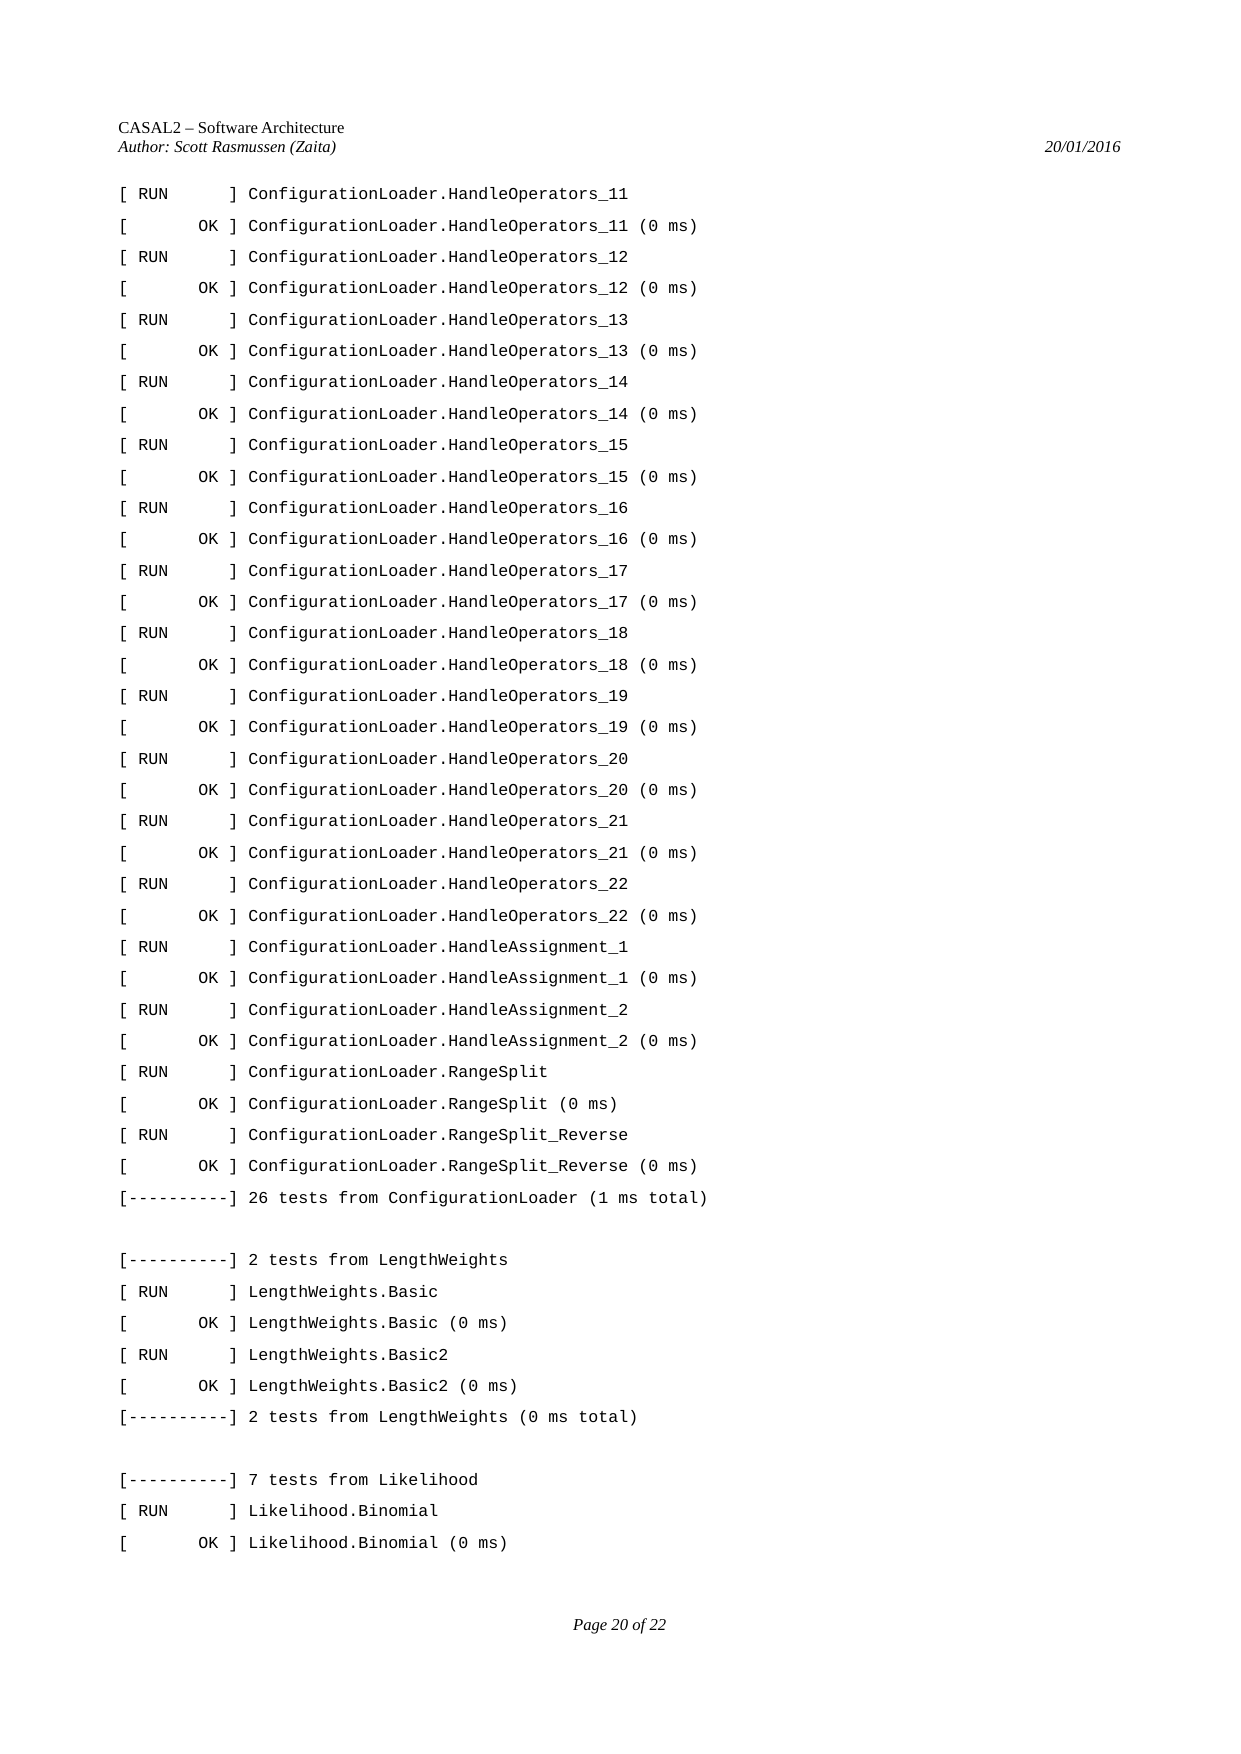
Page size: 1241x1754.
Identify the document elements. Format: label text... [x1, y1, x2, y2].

text [----------] 26 tests from ConfigurationLoader (1 ms total) [118, 1189, 1122, 1208]
text [ RUN ] ConfigurationLoader.HandleOperators_19 [118, 688, 1122, 706]
text [ RUN ] ConfigurationLoader.HandleOperators_22 [118, 876, 1122, 894]
text [ OK ] LengthWeights.Basic (0 ms) [118, 1315, 1122, 1333]
text [ RUN ] ConfigurationLoader.HandleOperators_18 [118, 625, 1122, 644]
text [----------] 2 tests from LengthWeights (0 ms total) [118, 1409, 1122, 1428]
text [ RUN ] LengthWeights.Basic [118, 1283, 1122, 1302]
text [ OK ] ConfigurationLoader.HandleOperators_19 (0 ms) [118, 719, 1122, 738]
text [ OK ] ConfigurationLoader.HandleOperators_22 (0 ms) [118, 907, 1122, 926]
text [ OK ] ConfigurationLoader.HandleOperators_11 (0 ms) [118, 217, 1122, 236]
text [ OK ] LengthWeights.Basic2 (0 ms) [118, 1377, 1122, 1396]
text [ OK ] ConfigurationLoader.HandleOperators_14 (0 ms) [118, 405, 1122, 424]
text [ RUN ] ConfigurationLoader.RangeSplit_Reverse [118, 1127, 1122, 1145]
text [ RUN ] ConfigurationLoader.HandleAssignment_2 [118, 1001, 1122, 1020]
text [----------] 7 tests from Likelihood [118, 1471, 1122, 1490]
text [ OK ] ConfigurationLoader.RangeSplit (0 ms) [118, 1095, 1122, 1114]
text [ RUN ] ConfigurationLoader.HandleOperators_21 [118, 813, 1122, 832]
text [ OK ] ConfigurationLoader.HandleOperators_17 (0 ms) [118, 593, 1122, 612]
text [ RUN ] ConfigurationLoader.HandleAssignment_1 [118, 938, 1122, 957]
text [ OK ] ConfigurationLoader.HandleOperators_15 (0 ms) [118, 468, 1122, 487]
text [ RUN ] ConfigurationLoader.HandleOperators_12 [118, 249, 1122, 267]
text [ RUN ] ConfigurationLoader.HandleOperators_11 [118, 186, 1122, 205]
text [ OK ] ConfigurationLoader.HandleOperators_21 (0 ms) [118, 844, 1122, 863]
text [ RUN ] ConfigurationLoader.HandleOperators_17 [118, 562, 1122, 581]
text [ OK ] ConfigurationLoader.HandleAssignment_1 (0 ms) [118, 970, 1122, 989]
text [----------] 2 tests from LengthWeights [118, 1252, 1122, 1271]
text [ RUN ] LengthWeights.Basic2 [118, 1346, 1122, 1365]
text [ RUN ] ConfigurationLoader.HandleOperators_20 [118, 750, 1122, 769]
text [ RUN ] Likelihood.Binomial [118, 1503, 1122, 1522]
text [ OK ] ConfigurationLoader.HandleOperators_16 (0 ms) [118, 531, 1122, 550]
text [ RUN ] ConfigurationLoader.HandleOperators_14 [118, 374, 1122, 393]
text [ OK ] ConfigurationLoader.HandleOperators_20 (0 ms) [118, 782, 1122, 801]
text [ RUN ] ConfigurationLoader.HandleOperators_15 [118, 437, 1122, 456]
text [ RUN ] ConfigurationLoader.HandleOperators_16 [118, 499, 1122, 518]
text [ OK ] ConfigurationLoader.HandleOperators_13 (0 ms) [118, 343, 1122, 362]
text [ OK ] ConfigurationLoader.HandleOperators_12 (0 ms) [118, 280, 1122, 299]
text [ OK ] Likelihood.Binomial (0 ms) [118, 1534, 1122, 1553]
text [ OK ] ConfigurationLoader.HandleOperators_18 (0 ms) [118, 656, 1122, 675]
text [ RUN ] ConfigurationLoader.HandleOperators_13 [118, 311, 1122, 330]
text [ OK ] ConfigurationLoader.HandleAssignment_2 (0 ms) [118, 1032, 1122, 1051]
text [ OK ] ConfigurationLoader.RangeSplit_Reverse (0 ms) [118, 1158, 1122, 1177]
text [ RUN ] ConfigurationLoader.RangeSplit [118, 1064, 1122, 1083]
